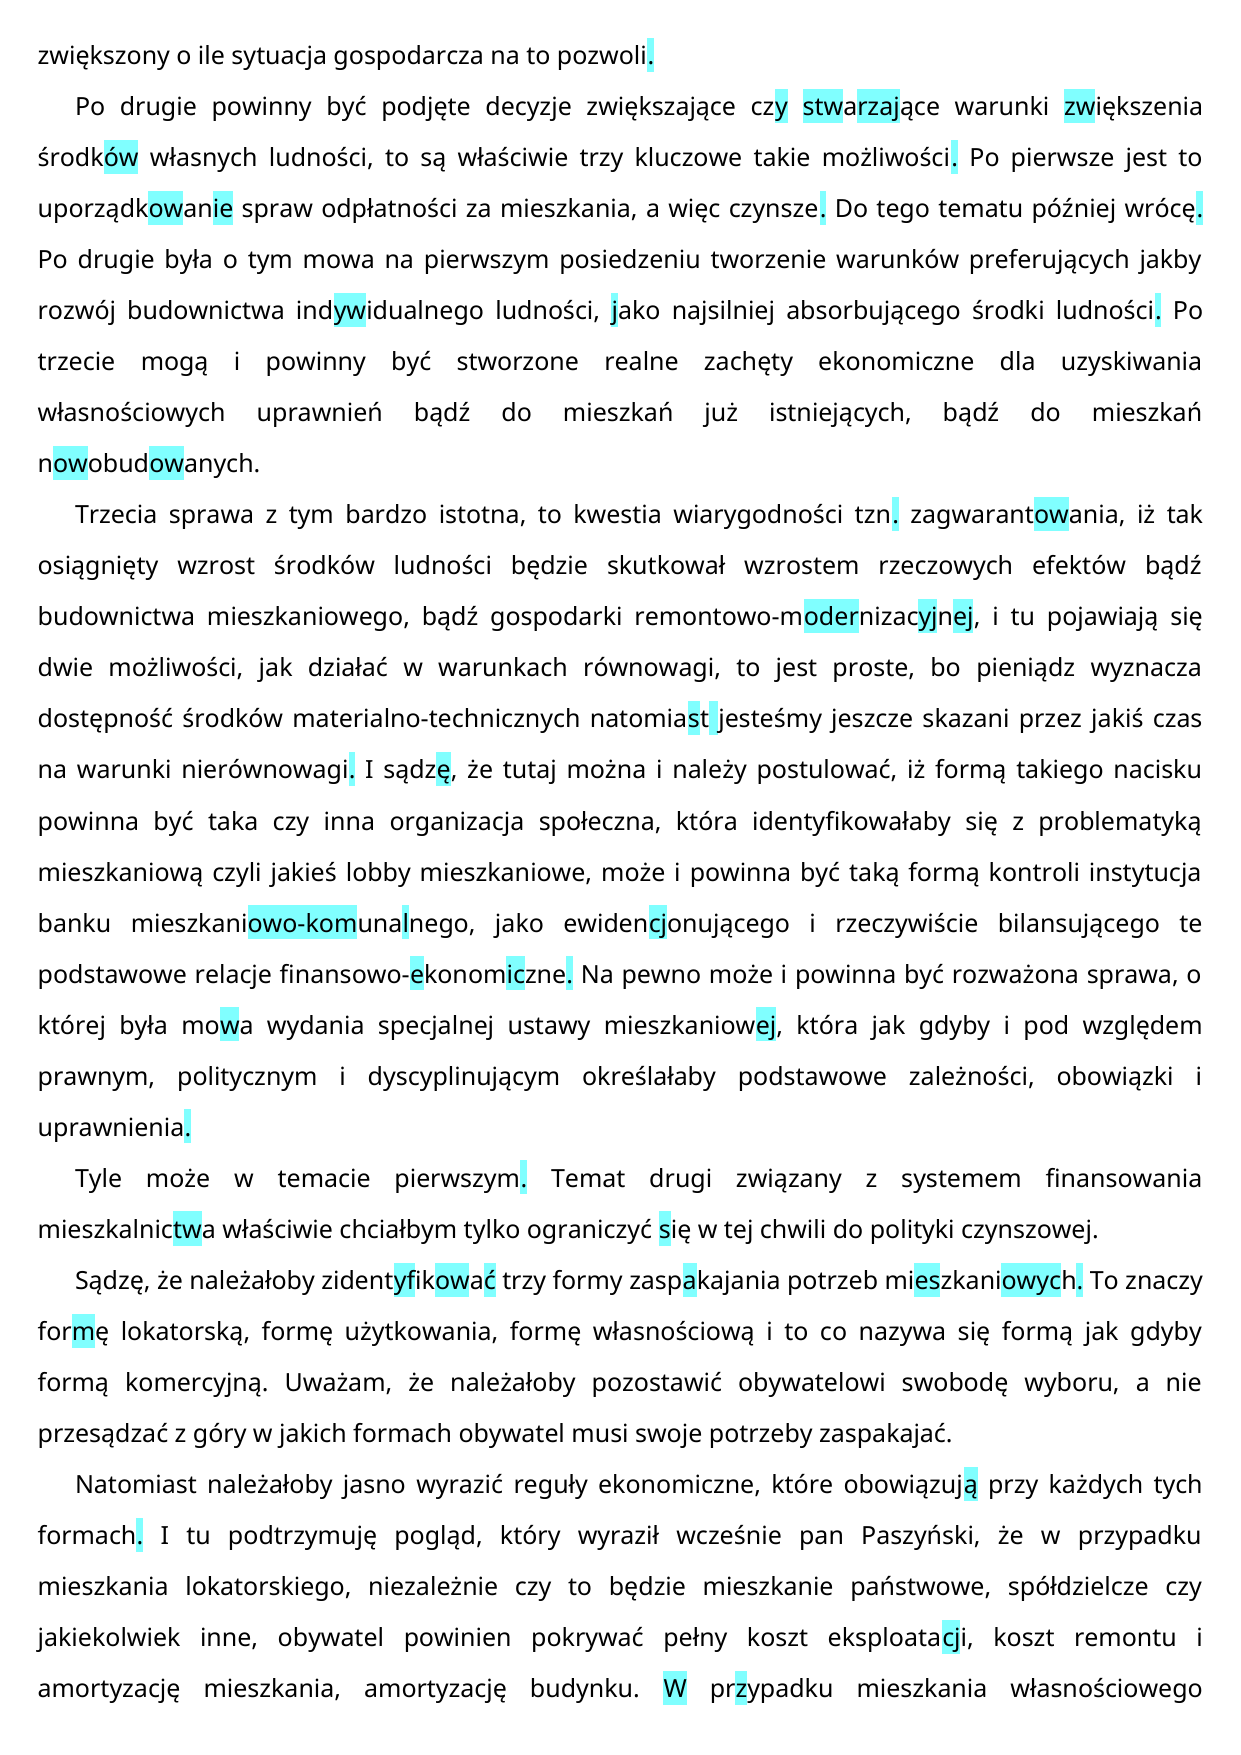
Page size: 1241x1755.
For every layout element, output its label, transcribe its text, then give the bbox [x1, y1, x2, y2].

text zwiększony o ile sytuacja gospodarcza na to pozwoli. [37, 37, 1203, 72]
text Trzecia sprawa z tym bardzo istotna, to kwestia wiarygodności tzn. zagwarantowania, iż tak osiągnięty wzrost środków ludności będzie skutkował wzrostem rzeczowych efektów bądź budownictwa mieszkaniowego, bądź gospodarki remontowo-modernizacyjnej, i tu pojawiają się dwie możliwości, jak działać w warunkach równowagi, to jest proste, bo pieniądz wyznacza dostępność środków materialno-technicznych natomiast jesteśmy jeszcze skazani przez jakiś czas na warunki nierównowagi. I sądzę, że tutaj można i należy postulować, iż formą takiego nacisku powinna być taka czy inna organizacja społeczna, która identyfikowałaby się z problematyką mieszkaniową czyli jakieś lobby mieszkaniowe, może i powinna być taką formą kontroli instytucja banku mieszkaniowo-komunalnego, jako ewidencjonującego i rzeczywiście bilansującego te podstawowe relacje finansowo-ekonomiczne. Na pewno może i powinna być rozważona sprawa, o której była mowa wydania specjalnej ustawy mieszkaniowej, która jak gdyby i pod względem prawnym, politycznym i dyscyplinującym określałaby podstawowe zależności, obowiązki i uprawnienia. [37, 497, 1203, 1143]
text Natomiast należałoby jasno wyrazić reguły ekonomiczne, które obowiązują przy każdych tych formach. I tu podtrzymuję pogląd, który wyraził wcześnie pan Paszyński, że w przypadku mieszkania lokatorskiego, niezależnie czy to będzie mieszkanie państwowe, spółdzielcze czy jakiekolwiek inne, obywatel powinien pokrywać pełny koszt eksploatacji, koszt remontu i amortyzację mieszkania, amortyzację budynku. W przypadku mieszkania własnościowego [37, 1467, 1203, 1705]
text Tyle może w temacie pierwszym. Temat drugi związany z systemem finansowania mieszkalnictwa właściwie chciałbym tylko ograniczyć się w tej chwili do polityki czynszowej. [37, 1160, 1203, 1246]
text Sądzę, że należałoby zidentyfikować trzy formy zaspakajania potrzeb mieszkaniowych. To znaczy formę lokatorską, formę użytkowania, formę własnościową i to co nazywa się formą jak gdyby formą komercyjną. Uważam, że należałoby pozostawić obywatelowi swobodę wyboru, a nie przesądzać z góry w jakich formach obywatel musi swoje potrzeby zaspakajać. [37, 1262, 1203, 1450]
text Po drugie powinny być podjęte decyzje zwiększające czy stwarzające warunki zwiększenia środków własnych ludności, to są właściwie trzy kluczowe takie możliwości. Po pierwsze jest to uporządkowanie spraw odpłatności za mieszkania, a więc czynsze. Do tego tematu później wrócę. Po drugie była o tym mowa na pierwszym posiedzeniu tworzenie warunków preferujących jakby rozwój budownictwa indywidualnego ludności, jako najsilniej absorbującego środki ludności. Po trzecie mogą i powinny być stworzone realne zachęty ekonomiczne dla uzyskiwania własnościowych uprawnień bądź do mieszkań już istniejących, bądź do mieszkań nowobudowanych. [37, 88, 1203, 480]
